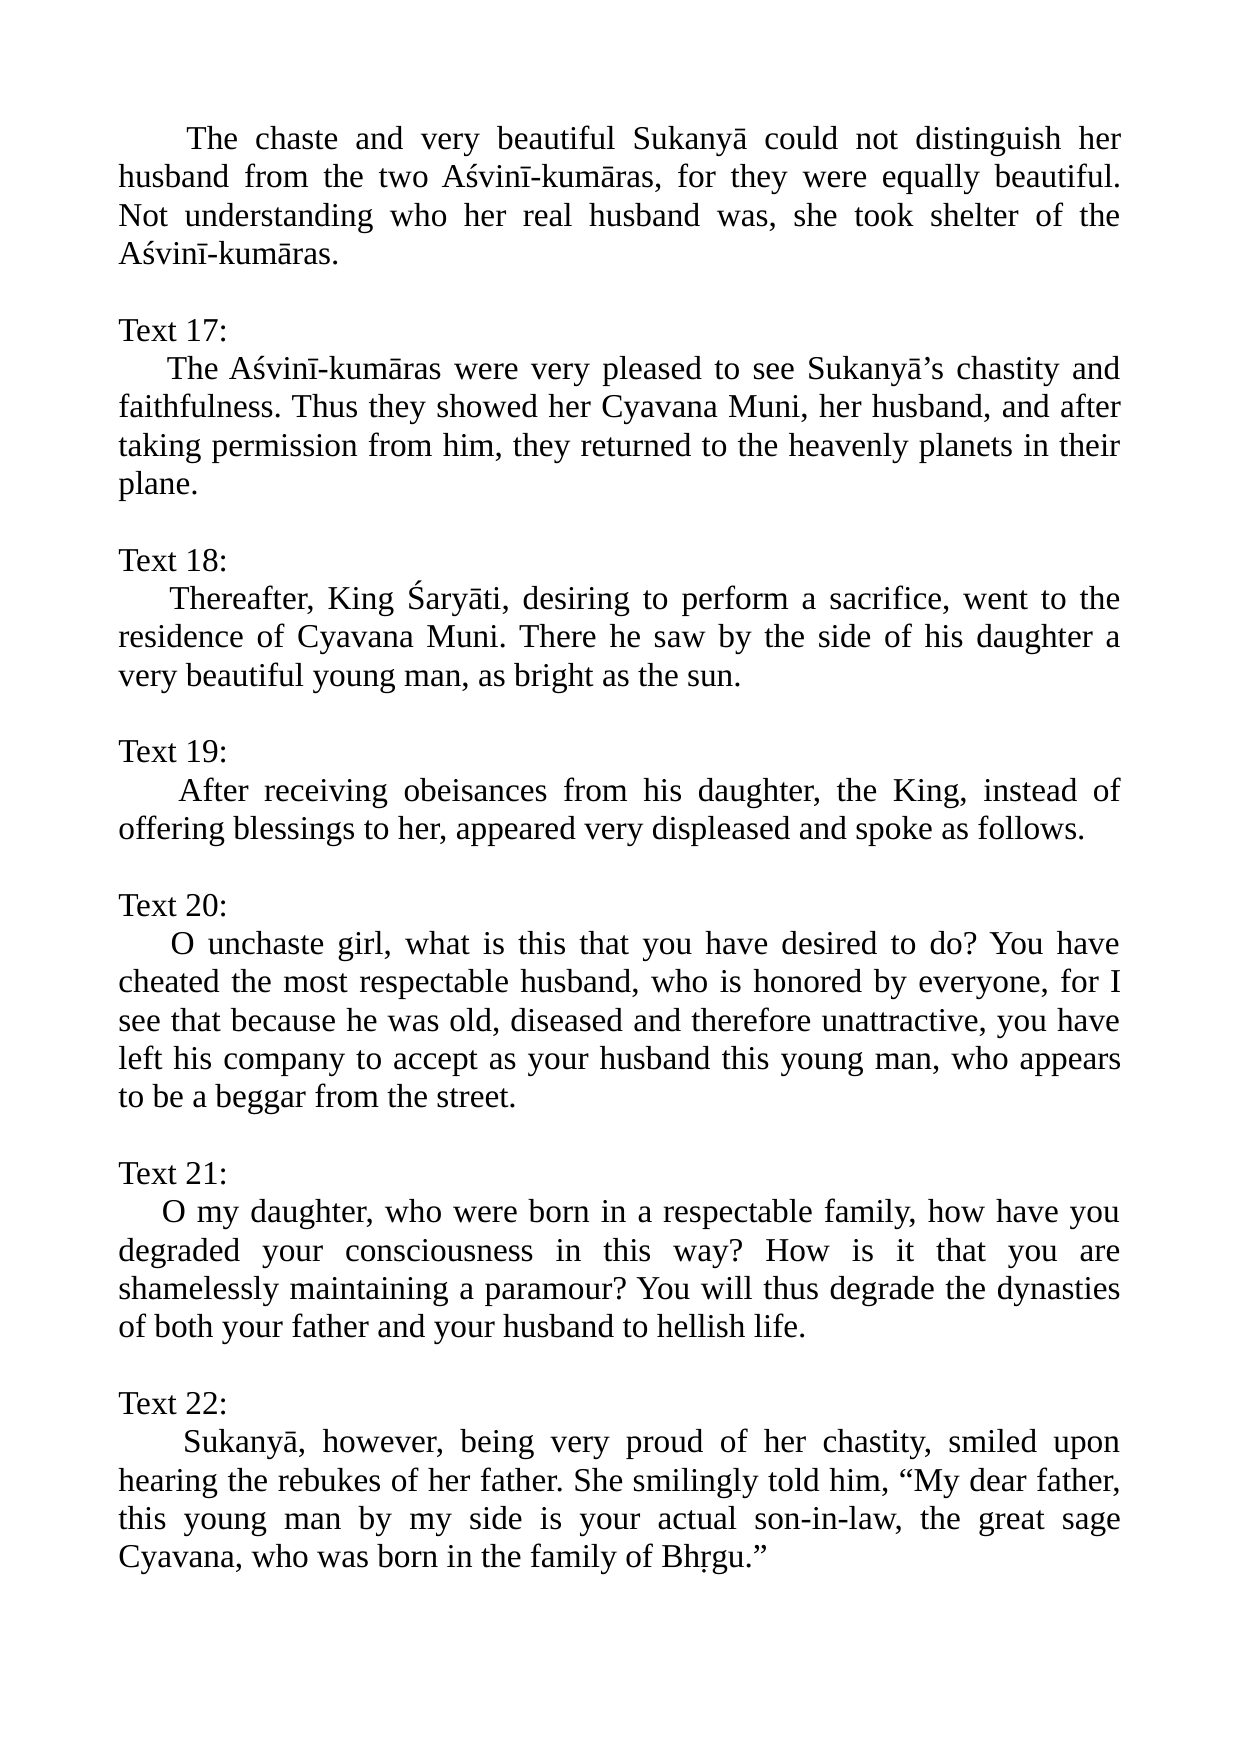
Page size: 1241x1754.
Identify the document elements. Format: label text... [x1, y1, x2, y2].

text Text 19: [118, 731, 1122, 770]
text Text 18: [118, 540, 1122, 578]
text Thereafter, King Śaryāti, desiring to perform a sacrifice, went to the residence of Cyavana Muni. There he saw by the side of his daughter a very beautiful young man, as bright as the sun. [118, 578, 1122, 693]
text After receiving obeisances from his daughter, the King, instead of offering blessings to her, appeared very displeased and spoke as follows. [118, 770, 1122, 846]
text Sukanyā, however, being very proud of her chastity, smiled upon hearing the rebukes of her father. She smilingly told him, “My dear father, this young man by my side is your actual son-in-law, the great sage Cyavana, who was born in the family of Bhṛgu.” [118, 1421, 1122, 1575]
text The chaste and very beautiful Sukanyā could not distinguish her husband from the two Aśvinī-kumāras, for they were equally beautiful. Not understanding who her real husband was, she took shelter of the Aśvinī-kumāras. [118, 118, 1122, 271]
text Text 17: [118, 310, 1122, 348]
text O my daughter, who were born in a respectable family, how have you degraded your consciousness in this way? How is it that you are shamelessly maintaining a paramour? You will thus degrade the dynasties of both your father and your husband to hellish life. [118, 1191, 1122, 1345]
text The Aśvinī-kumāras were very pleased to see Sukanyā’s chastity and faithfulness. Thus they showed her Cyavana Muni, her husband, and after taking permission from him, they returned to the heavenly planets in their plane. [118, 348, 1122, 501]
text Text 21: [118, 1153, 1122, 1191]
text Text 22: [118, 1383, 1122, 1421]
text Text 20: [118, 885, 1122, 923]
text O unchaste girl, what is this that you have desired to do? You have cheated the most respectable husband, who is honored by everyone, for I see that because he was old, diseased and therefore unattractive, you have left his company to accept as your husband this young man, who appears to be a beggar from the street. [118, 923, 1122, 1115]
